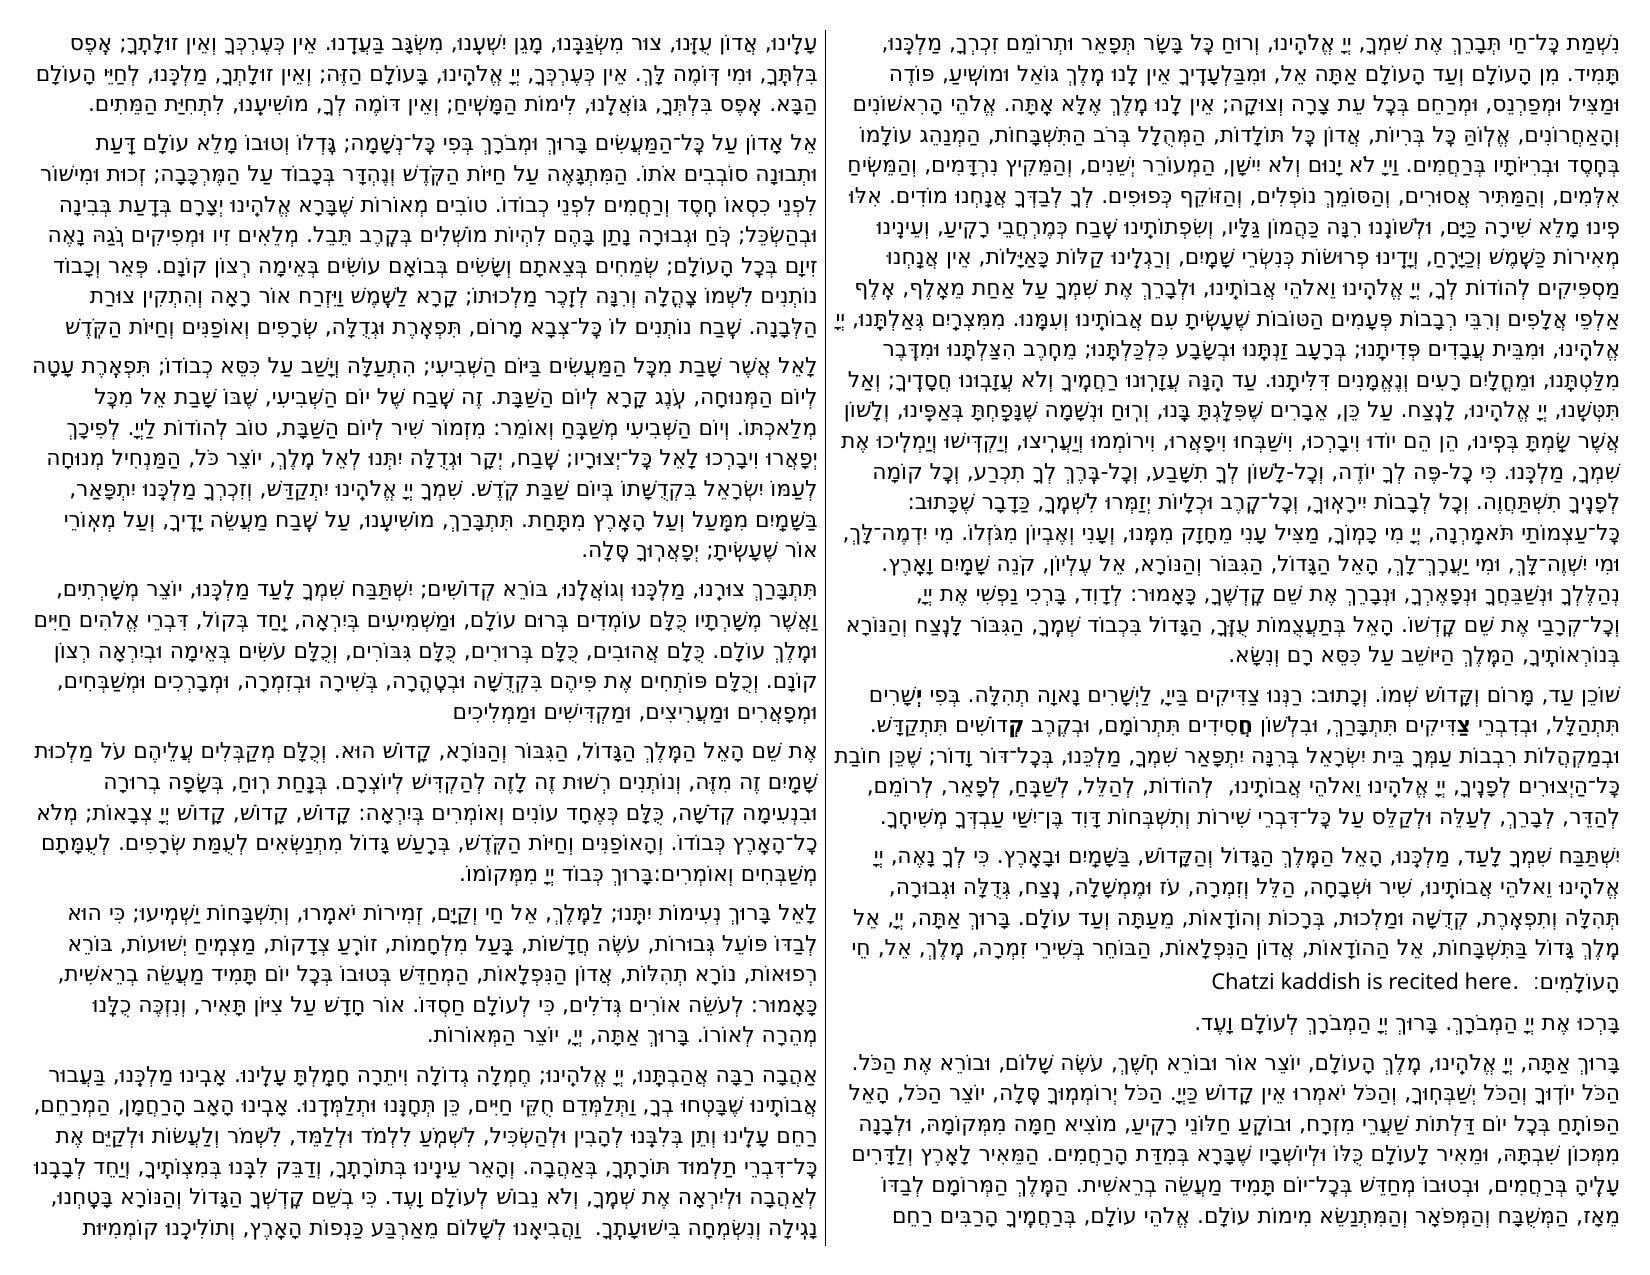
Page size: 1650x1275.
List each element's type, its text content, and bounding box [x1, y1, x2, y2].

text יִשְׁתַּבַּח שִׁמְךָ לָעַד, מַלְכֵּֽנוּ, הָאֵל הַמֶּֽלֶךְ הַגָּדוֹל וְהַקָּדוֹשׁ, בַּשָּׁמַֽיִם וּבָאָֽרֶץ. כִּי לְךָ נָאֶה, יְיָ אֱלֹהֵֽינוּ וֵאלֹהֵי אֲבוֹתֵֽינוּ, שִׁיר וּשְׁבָחָה, הַלֵּל וְזִמְרָה, עֹז וּמֶמְשָׁלָה, נֶֽצַח, גְּדֻלָּה וּגְבוּרָה, תְּהִלָּה וְתִפְאֶֽרֶת, קְדֻשָּׁה וּמַלְכוּת, בְּרָכוֹת וְהוֹדָאוֹת, מֵעַתָּה וְעַד עוֹלָם. בָּרוּךְ אַתָּה, יְיָ, אֵל מֶֽלֶךְ גָּדוֹל בַּתִּשְׁבָּחוֹת, אֵל הַהוֹדָאוֹת, אֲדוֹן הַנִּפְלָאוֹת, הַבּוֹחֵר בְּשִׁירֵי זִמְרָה, מֶֽלֶךְ, אֵל, חֵי הָעוֹלָמִים׃ .Chatzi kaddish is recited here [832, 843, 1620, 996]
text לָאֵל בָּרוּךְ נְעִימוֹת יִתֵּֽנוּ; לַמֶּֽלֶךְ, אֵל חַי וְקַיָּם, זְמִירוֹת יֹאמֵֽרוּ, וְתִשְׁבָּחוֹת יַשְׁמִֽיעוּ; כִּי הוּא לְבַדּוֹ פּוֹעֵל גְּבוּרוֹת, עֹשֶׂה חֲדָשׁוֹת, בַּֽעַל מִלְחָמוֹת, זוֹרֵֽעַ צְדָקוֹת, מַצְמִֽיחַ יְשׁוּעוֹת, בּוֹרֵא רְפוּאוֹת, נוֹרָא תְהִלּוֹת, אֲדוֹן הַנִּפְלָאוֹת, הַמְחַדֵּשׁ בְּטוּבוֹ בְּכׇל יוֹם תָּמִיד מַעֲשֵׂה בְרֵאשִׁית, כָּאָמוּר: לְעֹשֵׂה אוֹרִים גְּדֹלִים, כִּי לְעוֹלָם חַסְדּוֹ. אוֹר חָדָשׁ עַל צִיּוֹן תָּאִיר, וְנִזְכֶּה כֻלָּֽנוּ מְהֵרָה לְאוֹרוֹ. בָּרוּךְ אַתָּה, יְיָ, יוֹצֵר הַמְּאוֹרוֹת. [30, 900, 817, 1048]
text בָּרוּךְ אַתָּה, יְיָ אֱלֹהֵֽינוּ, מֶֽלֶךְ הָעוֹלָם, יוֹצֵר אוֹר וּבוֹרֵא חֹֽשֶׁךְ, עֹשֶׂה שָׁלוֹם, וּבוֹרֵא אֶת הַכֹּל. הַכֹּל יוֹדֽוּךָ וְהַכֹּל יְשַׁבְּחֽוּךָ, וְהַכֹּל יֹאמְרוּ אֵין קָדוֹשׁ כַּיְיָ. הַכֹּל יְרוֹמְמֽוּךָ סֶּֽלָה, יוֹצֵר הַכֹּל, הָאֵל הַפּוֹתֵֽחַ בְּכׇל יוֹם דַּלְתוֹת שַׁעֲרֵי מִזְרָח, וּבוֹקֵֽעַ חַלּוֹנֵי רָקִֽיעַ, מוֹצִיא חַמָּה מִמְּקוֹמָהּ, וּלְבָנָה מִמְּכוֹן שִׁבְתָּהּ, וּמֵאִיר לָעוֹלָם כֻּלּוֹ וּלְיוֹשְׁבָיו שֶׁבָּרָא בְּמִדַּת הָרַחֲמִים. הַמֵּאִיר לָאָֽרֶץ וְלַדָּרִים עָלֶֽיהָ בְּרַחֲמִים, וּבְטוּבוֹ מְחַדֵּשׁ בְּכׇל־יוֹם תָּמִיד מַעֲשֵׂה בְרֵאשִׁית. הַמֶּֽלֶךְ הַמְּרוֹמָם לְבַדּוֹ מֵאָז, הַמְּשֻׁבָּח וְהַמְּפֹאָר וְהַמִּתְנַשֵּׂא מִימוֹת עוֹלָם. אֱלֹהֵי עוֹלָם, בְּרַחֲמֶֽיךָ הָרַבִּים רַחֵם [832, 1050, 1620, 1228]
text עָלֵֽינוּ, אֲדוֹן עֻזֵּֽנוּ, צוּר מִשְׂגַּבֵּֽנוּ, מָגֵן יִשְׁעֵֽנוּ, מִשְׂגָּב בַּעֲדֵֽנוּ. אֵין כְּעֶרְכְּךָ וְאֵין זוּלָתֶֽךָ; אֶֽפֶס בִּלְתֶּֽךָ, וּמִי דּֽוֹמֶה לָּךְ. אֵין כְּעֶרְכְּךָ, יְיָ אֱלֹהֵֽינוּ, בָּעוֹלָם הַזֶּה; וְאֵין זוּלָתְךָ, מַלְכֵּֽנוּ, לְחַיֵּי הָעוֹלָם הַבָּא. אֶֽפֶס בִּלְתְּךָ, גּוֹאֲלֵֽנוּ, לִימוֹת הַמָּשִֽׁיחַ; וְאֵין דּוֹמֶה לְךָ, מוֹשִׁיעֵֽנוּ, לִתְחִיַּת הַמֵּתִים. [30, 30, 817, 117]
text אַהֲבָה רַבָּה אֲהַבְתָּֽנוּ, יְיָ אֱלֹהֵֽינוּ; חֶמְלָה גְדוֹלָה וִיתֵרָה חָמַֽלְתָּ עָלֵֽינוּ. אָבִֽינוּ מַלְכֵּֽנוּ, בַּעֲבוּר אֲבוֹתֵֽינוּ שֶׁבָּטְחוּ בְךָ, וַתְּלַמְּדֵם חֻקֵּי חַיִּים, כֵּן תְּחׇנֵּֽנוּ וּתְלַמְּדֵֽנוּ. אָבִֽינוּ הָאָב הָרַחֲמָן, הַמְרַחֵם, רַחֵם עָלֵֽינוּ וְתֵן בְּלִבֵּֽנוּ לְהָבִין וּלְהַשְׂכִּיל, לִשְׁמֹֽעַ לִלְמֹד וּלְלַמֵּד, לִשְׁמֹר וְלַעֲשׂוֹת וּלְקַיֵּם אֶת כׇּל־דִּבְרֵי תַלְמוּד תּוֹרָתֶֽךָ, בְּאַהֲבָה. וְהָאֵר עֵינֵֽינוּ בְּתוֹרָתֶֽךָ, וְדַבֵּק לִבֵּֽנוּ בְּמִצְוֺתֶֽיךָ, וְיַחֵד לְבָבֵֽנוּ לְאַהֲבָה וּלְיִרְאָה אֶת שְׁמֶֽךָ, וְלֹא נֵבוֹשׁ לְעוֹלָם וָעֶד. כִּי בְשֵׁם קׇדְשְׁךָ הַגָּדוֹל וְהַנּוֹרָא בָּטָֽחְנוּ, נָגִֽילָה וְנִשְׂמְחָה בִּישׁוּעָתֶֽךָ. וַהֲבִיאֵֽנוּ לְשָׁלוֹם מֵאַרְבַּע כַּנְפוֹת הָאָֽרֶץ, וְתוֹלִיכֵֽנוּ קוֹמְמִיּוּת [30, 1062, 817, 1241]
text אֵל אָדוֹן עַל כׇּל־הַמַּעֲשִׂים בָּרוּךְ וּמְבֹרָךְ בְּפִי כׇּל־נְשָׁמָה; גׇּדְלוֹ וְטוּבוֹ מָלֵא עוֹלָם דַּֽעַת וּתְבוּנָה סוֹבְבִים אֹתוֹ. הַמִּתְגָּאֶה עַל חַיּוֹת הַקֹּֽדֶשׁ וְנֶהְדָּר בְּכָבוֹד עַל הַמֶּרְכָּבָה; זְכוּת וּמִישׁוֹר לִפְנֵי כִסְאוֹ חֶֽסֶד וְרַחֲמִים לִפְנֵי כְבוֹדוֹ. טוֹבִים מְאוֹרוֹת שֶׁבָּרָא אֱלֹהֵֽינוּ יְצָרָם בְּדַֽעַת בְּבִינָה וּבְהַשְׂכֵּל; כֹּֽחַ וּגְבוּרָה נָתַן בָּהֶם לִהְיוֹת מוֹשְׁלִים בְּקֶֽרֶב תֵּבֵל. מְלֵאִים זִיו וּמְפִיקִים נֹֽגַהּ נָאֶה זִיוָם בְּכׇל הָעוֹלָם; שְׂמֵחִים בְּצֵאתָם וְשָׂשִׂים בְּבוֹאָם עוֹשִׂים בְּאֵימָה רְצוֹן קוֹנָם. פְּאֵר וְכָבוֹד נוֹתְנִים לִשְׁמוֹ צׇהֳלָה וְרִנָּה לְזֵֽכֶר מַלְכוּתוֹ; קָרָא לַשֶּֽׁמֶשׁ וַיִּזְרַח אוֹר רָאָה וְהִתְקִין צוּרַת הַלְּבָנָה. שֶֽׁבַח נוֹתְנִים לוֹ כׇּל־צְבָא מָרוֹם, תִּפְאֶֽרֶת וּגְדֻלָּה, שְׂרָפִים וְאוֹפַנִּים וְחַיּוֹת הַקֹּֽדֶשׁ [30, 131, 817, 340]
text נִשְׁמַת כׇּל־חַי תְּבָרֵךְ אֶת שִׁמְךָ, יְיָ אֱלֹהֵֽינוּ, וְרוּחַ כׇּל בָּשָׂר תְּפָאֵר וּתְרוֹמֵם זִכְרְךָ, מַלְכֵּֽנוּ, תָּמִיד. מִן הָעוֹלָם וְעַד הָעוֹלָם אַתָּה אֵל, וּמִבַּלְעָדֶֽיךָ אֵין לָֽנוּ מֶֽלֶךְ גּוֹאֵל וּמוֹשִֽיעַ, פּוֹדֶה וּמַצִּיל וּמְפַרְנֵס, וּמְרַחֵם בְּכׇל עֵת צָרָה וְצוּקָה; אֵין לָֽנוּ מֶֽלֶךְ אֶלָּא אָֽתָּה. אֱלֹהֵי הָרִאשׁוֹנִים וְהָאַחֲרוֹנִים, אֱלֽוֹהַּ כׇּל בְּרִיוֹת, אֲדוֹן כׇּל תּוֹלָדוֹת, הַמְּהֻלָל בְּרֹב הַתִּשְׁבָּחוֹת, הַמְנַהֵג עוֹלָמוֹ בְּחֶֽסֶד וּבְרִיּוֹתָיו בְּרַחֲמִים. וַייָ לֹא יָנוּם וְלֹא יִישָׁן, הַמְעוֹרֵר יְשֵׁנִים, וְהַמֵּקִיץ נִרְדָּמִים, וְהַמֵּשִֽׂיחַ אִלְּמִים, וְהַמַּתִּיר אֲסוּרִים, וְהַסּוֹמֵךְ נוֹפְלִים, וְהַזּוֹקֵף כְּפוּפִים. לְךָ לְבַדְּךָ אֲנַֽחְנוּ מוֹדִים. אִלּוּ פִֽינוּ מָלֵא שִׁירָה כַּיָּם, וּלְשׁוֹנֵֽנוּ רִנָּה כַּהֲמוֹן גַּלָּיו, וְשִׂפְתוֹתֵֽינוּ שֶֽׁבַח כְּמֶרְחֲבֵי רָקִֽיעַ, וְעֵינֵֽינוּ מְאִירוֹת כַּשֶֽׁמֶשׁ וְכַיָּרֵֽחַ, וְיָדֵֽינוּ פְרוּשׂוֹת כְּנִשְׂרֵי שָׁמָֽיִם, וְרַגְלֵֽינוּ קַלּוֹת כָּאַיָּלוֹת, אֵין אֲנַֽחְנוּ מַסְפִּיקִים לְהוֹדוֹת לְךָ, יְיָ אֱלֹהֵֽינוּ וֵאלֹהֵי אֲבוֹתֵֽינוּ, וּלְבָרֵךְ אֶת שִׁמְךָ עַל אַחַת מֵאָֽלֶף, אֶֽלֶף אַלְפֵי אֲלָפִים וְרִבֵּי רְבָבוֹת פְּעָמִים הַטּוֹבוֹת שֶׁעָשִֽׂיתָ עִם אֲבוֹתֵֽינוּ וְעִמָּֽנוּ. מִמִּצְרַֽיִם גְּאַלְתָּֽנוּ, יְיָ אֱלֹהֵֽינוּ, וּמִבֵּית עֲבָדִים פְּדִיתָֽנוּ; בְּרָעָב זַנְתָּֽנוּ וּבְשָׂבָע כִּלְכַּלְתָּֽנוּ; מֵחֶֽרֶב הִצַּלְתָּֽנוּ וּמִדֶּֽבֶר מִלַּטְתָּֽנוּ, וּמֵחֳלָיִם רָעִים וְנֶאֱמָנִים דִּלִּיתָֽנוּ. עַד הֵֽנָּה עֲזָרֽוּנוּ רַחֲמֶֽיךָ וְלֹא עֲזָבֽוּנוּ חֲסָדֶֽיךָ; וְאַל תִּטְּשֵֽׁנוּ, יְיָ אֱלֹהֵֽינוּ, לָנֶֽצַח. עַל כֵּן, אֵבָרִים שֶׁפִּלַּֽגְתָּ בָּֽנוּ, וְרֽוּחַ וּנְשָׁמָה שֶׁנָּפַֽחְתָּ בְּאַפֵּֽינוּ, וְלָשׁוֹן אֲשֶׁר שַֽׂמְתָּ בְּפִֽינוּ, הֵן הֵם יוֹדוּ וִיבָרְכוּ, וִישַׁבְּחוּ וִיפָאֲרוּ, וִירוֹמְמוּ וְיַעֲרִֽיצוּ, וְיַקְדִּֽישׁוּ וְיַמְלִֽיכוּ אֶת שִׁמְךָ, מַלְכֵּֽנוּ. כִּי כׇל-פֶּה לְךָ יוֹדֶה, וְכׇל-לָשׁוֹן לְךָ תִשָּׁבַע, וְכׇל-בֶּֽרֶךְ לְךָ תִכְרַע, וְכׇל קוֹמָה לְפָנֶֽיךָ תִשְׁתַּחֲוֶה. וְכׇל לְבָבוֹת יִירָאֽוּךָ, וְכׇל־קֶֽרֶב וּכְלָיוֹת יְזַמְּרוּ לִשְׁמֶֽךָ, כַּדָבָר שֶׁכָּתוּב: כׇּל־עַצְמוֹתַי תֹּאמַֽרְנָה, יְיָ מִי כָמֽוֹךָ, מַצִּיל עָנִי מֵחָזָק מִמֶּֽנוּ, וְעָנִי וְאֶבְיוֹן מִגֹּזְלוֹ. מִי יִדְמֶה־לָּךְ, וּמִי יִשְׁוֶה־לָּךְ, וּמִי יַעֲרׇךְ־לָךְ, הָאֵל הַגָּדוֹל, הַגִּבּוֹר וְהַנּוֹרָא, אֵל עֶלְיוֹן, קֹנֵה שָׁמַֽיִם וָאָֽרֶץ. נְהַלֶּלְךָ וּנְשַׁבֵּחֲךָ וּנְפָאֶרְךָ, וּנְבָרֵךְ אֶת שֵׁם קׇדְשֶׁךָ, כָּאָמוּר: לְדָוִד, בָּרְכִי נַפְשִׁי אֶת יְיָ, וְכׇל־קְרָבַי אֶת שֵׁם קׇדְשׁוֹ. הָאֵל בְּתַעֲצֻמוֹת עֻזֶּֽךָ, הַגָּדוֹל בִּכְבוֹד שְׁמֶֽךָ, הַגִּבּוֹר לָנֶֽצַח וְהַנּוֹרָא בְּנוֹרְאוֹתֶֽיךָ, הַמֶּֽלֶךְ הַיּושֵׁב עַל כִּסֵּא רָם וְנִשָּׂא. [832, 30, 1620, 668]
text שׁוֹכֵן עַד, מָּרוֹם וְקָּדוֹשׁ שְׁמוֹ. וְכָתוּב: רַנְּנוּ צַדִּיקִים בַּייָ, לַיְשָׁרִים נָאוָה תְהִלָּה. בְּפִי יְשָׁרִים תִּתְהַלָּל, וּבְדִבְרֵי צַדִּיקִים תִּתְבָּרַךְ, וּבִלְשׁוֹן חֲסִידִים תִּתְרוֹמָם, וּבְקֶרֶב קְדוֹשִׁים תִּתְקַדָּשׁ. וּבְמַקְהֲלוֹת רִבְבוֹת עַמְּךָ בֵּית יִשְׂרָאֵל בְּרִנָּה יִתְפָּאַר שִׁמְךָ, מַלְכֵּנוּ, בְּכׇל־דּוֹר וָדוֹר; שֶׁכֵּן חוֹבַת כׇּל־הַיְצוּרִים לְפָנֶֽיךָ, יְיָ אֱלֹהֵֽינוּ וֵאלֹהֵי אֲבוֹתֵֽינוּ, לְהוֹדוֹת, לְהַלֵּל, לְשַׁבֵּֽחַ, לְפָאֵר, לְרוֹמֵם, לְהַדֵּר, לְבָרֵךְ, לְעַלֵּה וּלְקַלֵּס עַל כׇּל־דִּבְרֵי שִׁירוֹת וְתִשְׁבְּחוֹת דָּוִד בֶּן־יִשַׁי עַבְדְּךָ מְשִׁיחֶֽךָ. [832, 682, 1620, 830]
text תִּתְבָּרַךְ צוּרֵֽנוּ, מַלְכֵּֽנוּ וְגוֹאֲלֵֽנוּ, בּוֹרֵא קְדוֹשִׁים; יִשְׁתַּבַּח שִׁמְךָ לָעַד מַלְכֵּֽנוּ, יוֹצֵר מְשָׁרְתִים, וַאֲשֶׁר מְשָׁרְתָיו כֻּלָּם עוֹמְדִים בְּרוּם עוֹלָם, וּמַשְׁמִיעִים בְּיִרְאָה, יַֽחַד בְּקוֹל, דִּבְרֵי אֱלֹהִים חַיִּים וּמֶֽלֶךְ עוֹלָם. כֻּלָם אֲהוּבִים, כֻּלָּם בְּרוּרִים, כֻּלָּם גִּבּוֹרִים, וְכֻלָּם עֹשִׂים בְּאֵימָה וּבְיִרְאָה רְצוֹן קוֹנָם. וְכֻלָּם פּוֹתְחִים אֶת פִּיהֶם בִּקְדֻשָּׁה וּבְטׇהֳרָה, בְּשִׁירָה וּבְזִמְרָה, וּמְבָרְכִים וּמְשַׁבְּחִים, וּמְפָאֲרִים וּמַעֲרִיצִים, וּמַקְדִּישִׁים וּמַמְלִיכִים [30, 577, 817, 724]
text לָאֵל אֲשֶׁר שָׁבַת מִכׇּל הַמַּעֲשִׂים בַּיּוֹם הַשְּׁבִיעִי; הִתְעַלָּה וְיָשַׁב עַל כִּסֵּא כְבוֹדוֹ; תִּפְאֶֽרֶת עָטָה לְיוֹם הַמְּנוּחָה, עֹֽנֶג קָרָא לְיוֹם הַשַּׁבָּת. זֶה שֶֽׁבַח שֶׁל יוֹם הַשְּׁבִיעִי, שֶׁבּוֹ שָׁבַת אֵל מִכׇּל מְלַאכְתּוֹ. וְיוֹם הַשְּׁבִיעִי מְשַׁבֵּֽחַ וְאוֹמֵר: מִזְמוֹר שִׁיר לְיוֹם הַשַּׁבָּת, טוֹב לְהוֹדוֹת לַיְיָ. לְפִיכָךְ יְפָאֲרוּ וִיבָרְכוּ לָאֵל כׇּל־יְצוּרָיו; שֶֽׁבַח, יְקָר וּגְדֻלָּה יִתְּנוּ לְאֵל מֶֽלֶךְ, יוֹצֵר כֹּל, הַמַּנְחִיל מְנוּחָה לְעַמּוֹ יִשְׂרָאֵל בִּקְדֻשָּׁתוֹ בְּיוֹם שַׁבַּת קֹֽדֶשׁ. שִׁמְךָ יְיָ אֱלֹהֵֽינוּ יִתְקַדַּשׁ, וְזִכְרְךָ מַלְכֵּֽנוּ יִתְפָּאַר, בַּשָּׁמַֽיִם מִמַּֽעַל וְעַל הָאָֽרֶץ מִתָּֽחַת. תִּתְבָּרַךְ, מוֹשִׁיעֵֽנוּ, עַל שֶֽׁבַח מַעֲשֵׂה יָדֶֽיךָ, וְעַל מְאֽוֹרֵי אוֹר שֶׁעָשִֽׂיתָ; יְפָאֲרֽוּךָ סֶּֽלָה. [30, 353, 817, 563]
text בָּרְכוּ אֶת יְיָ הַמְבֹרָךְ. בָּרוּךְ יְיָ הַמְבֹרָךְ לְעוֹלָם וָעֶד. [832, 1010, 1620, 1036]
text אֶת שֵׁם הָאֵל הַמֶּֽלֶךְ הַגָּדוֹל, הַגִּבּוֹר וְהַנּוֹרָא, קָדוֹשׁ הוּא. וְכֻלָּם מְקַבְּלִים עֲלֵיהֶם עֹל מַלְכוּת שָׁמַֽיִם זֶה מִזֶּה, וְנוֹתְנִים רְשׁוּת זֶה לָזֶה לְהַקְדִּישׁ לְיוֹצְרָם. בְּנַֽחַת רֽוּחַ, בְּשָׂפָה בְרוּרָה וּבִנְעִימָה קְדֹשָׁה, כֻּלָּם כְּאֶחָד עוֹנִים וְאוֹמְרִים בְּיִרְאָה: קָדוֹשׁ, קָדוֹשׁ, קָדוֹשׁ יְיָ צְבָאוֹת; מְלֹא כׇל־הָאָֽרֶץ כְּבוֹדוֹ. וְהָאוֹפַנִּים וְחַיּוֹת הַקֹּֽדֶשׁ, בְּרַֽעַשׁ גָּדוֹל מִתְנַשְּׂאִים לְעֻמַּת שְׂרָפִים. לְעֻמָּתָם מְשַׁבְּחִים וְאוֹמְרִים:בָּרוּךְ כְּבוֹד יְיָ מִמְּקוֹמוֹ. [30, 738, 817, 886]
